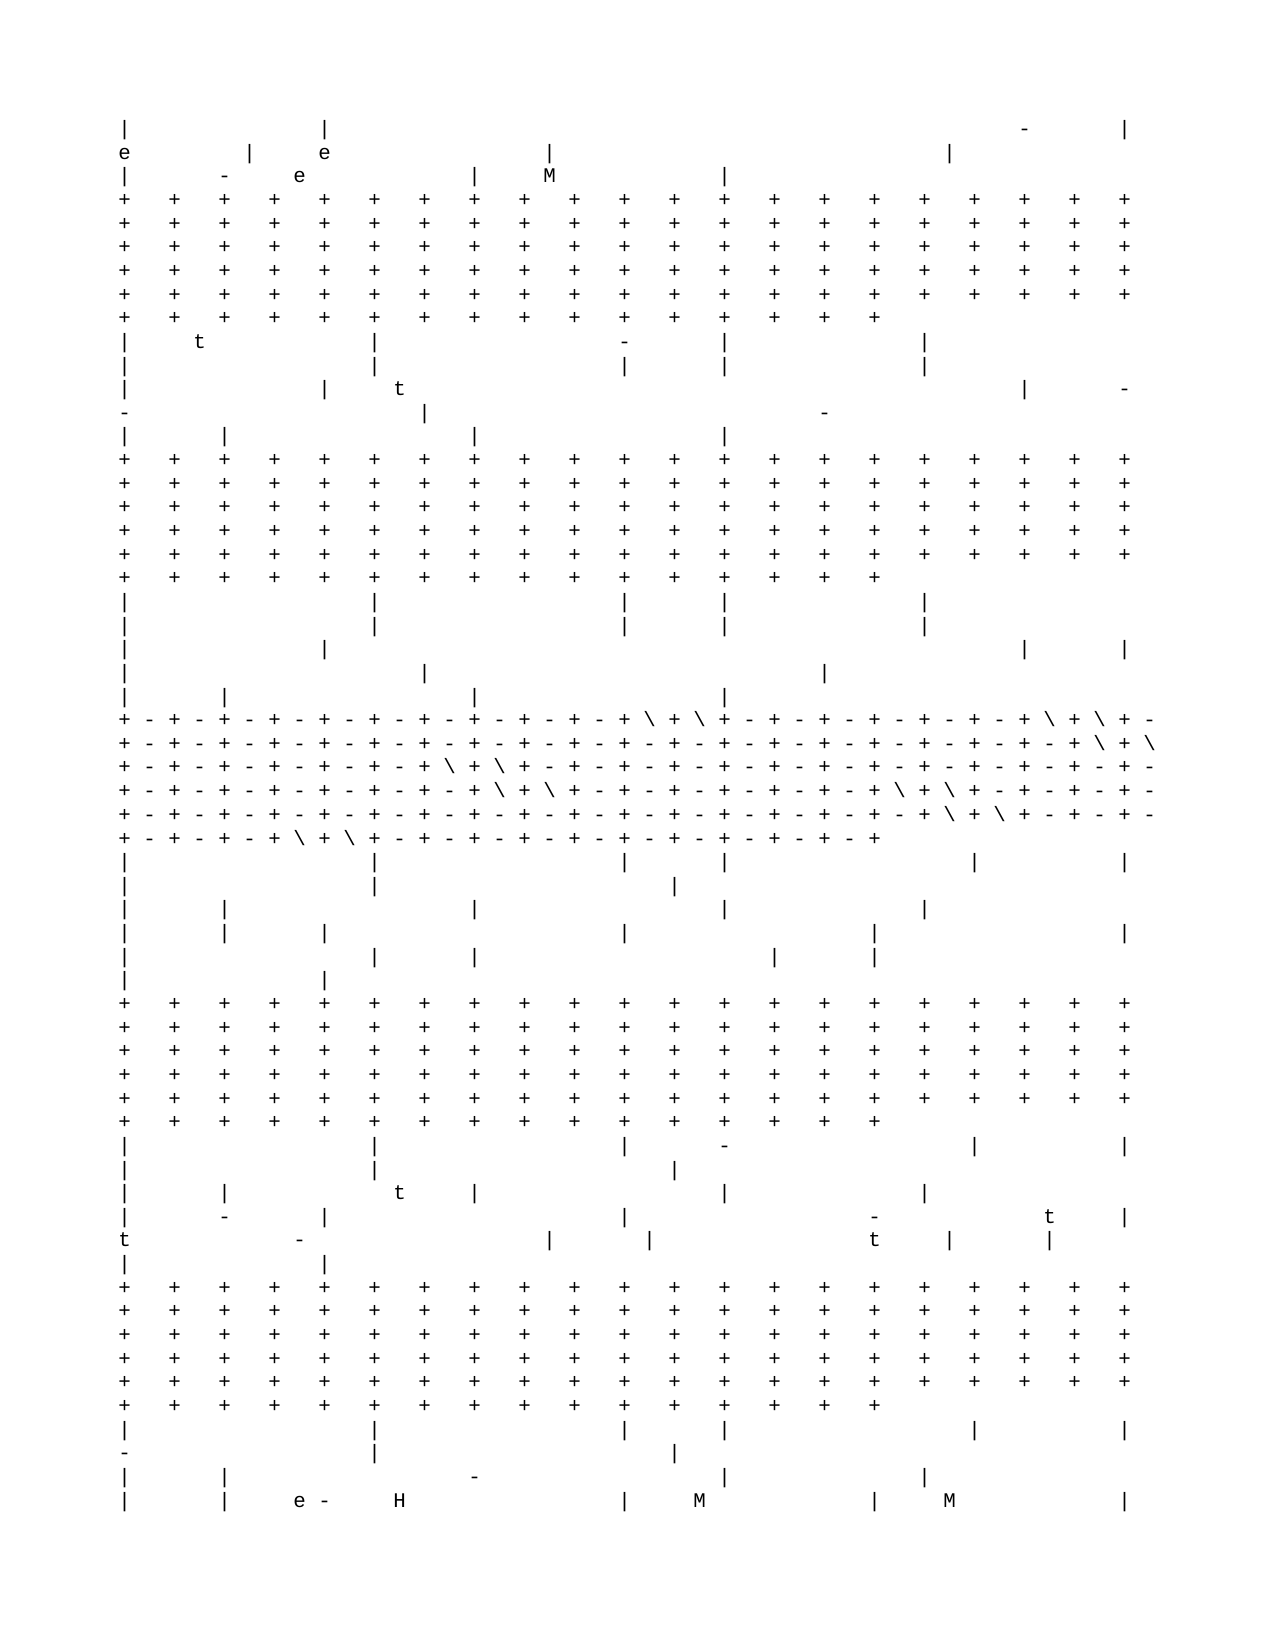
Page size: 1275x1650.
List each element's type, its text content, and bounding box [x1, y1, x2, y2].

text + - + - + - + - + - + - + - + - + - + - + \ + \ + - + - + - + - + - + - + \ + \ + - + - + - + - + - + - + - + - + - + - + - + - + - + - + - + - + - + - + - + - + \ + \ + - + - + - + - + - + - + \ + \ + - + - + - + - + - + - + - + - + - + - + - + - + - + - + - + - + - + - + - + - + \ + \ + - + - + - + - + - + - + \ + \ + - + - + - + - + - + - + - + - + - + - + - + - + - + - + - + - + - + - + - + - + \ + \ + - + - + - + - + - + - + \ + \ + - + - + - + - + - + - + - + - + - + - + [118, 709, 1157, 851]
text | | | | | | - | | | | - | | | | e - H | M | M | [118, 1419, 1157, 1513]
text + + + + + + + + + + + + + + + + + + + + + + + + + + + + + + + + + + + + + + + + + + + + + + + + + + + + + + + + + + + + + + + + + + + + + + + + + + + + + + + + + + + + + + + + + + + + + + + + + + + + + + + + + + + + + + + + + + + + + + + + + [118, 449, 1157, 591]
text + + + + + + + + + + + + + + + + + + + + + + + + + + + + + + + + + + + + + + + + + + + + + + + + + + + + + + + + + + + + + + + + + + + + + + + + + + + + + + + + + + + + + + + + + + + + + + + + + + + + + + + + + + + + + + + + + + + + + + + + + [118, 189, 1157, 331]
text | t | - | | | | | | | | | t | - - | - | | | | [118, 331, 1157, 449]
text | | | - | | | | | | | t | | | | - | | - t | t - | | t | | | | [118, 1135, 1157, 1277]
text + + + + + + + + + + + + + + + + + + + + + + + + + + + + + + + + + + + + + + + + + + + + + + + + + + + + + + + + + + + + + + + + + + + + + + + + + + + + + + + + + + + + + + + + + + + + + + + + + + + + + + + + + + + + + + + + + + + + + + + + + [118, 993, 1157, 1135]
text + + + + + + + + + + + + + + + + + + + + + + + + + + + + + + + + + + + + + + + + + + + + + + + + + + + + + + + + + + + + + + + + + + + + + + + + + + + + + + + + + + + + + + + + + + + + + + + + + + + + + + + + + + + + + + + + + + + + + + + + + [118, 1277, 1157, 1419]
text | | | | | | | | | | | | | | | | | | | | | | | | | | | [118, 851, 1157, 993]
text | | - | e | e | | | - e | M | [118, 118, 1157, 189]
text | | | | | | | | | | | | | | | | | | | | | [118, 591, 1157, 709]
